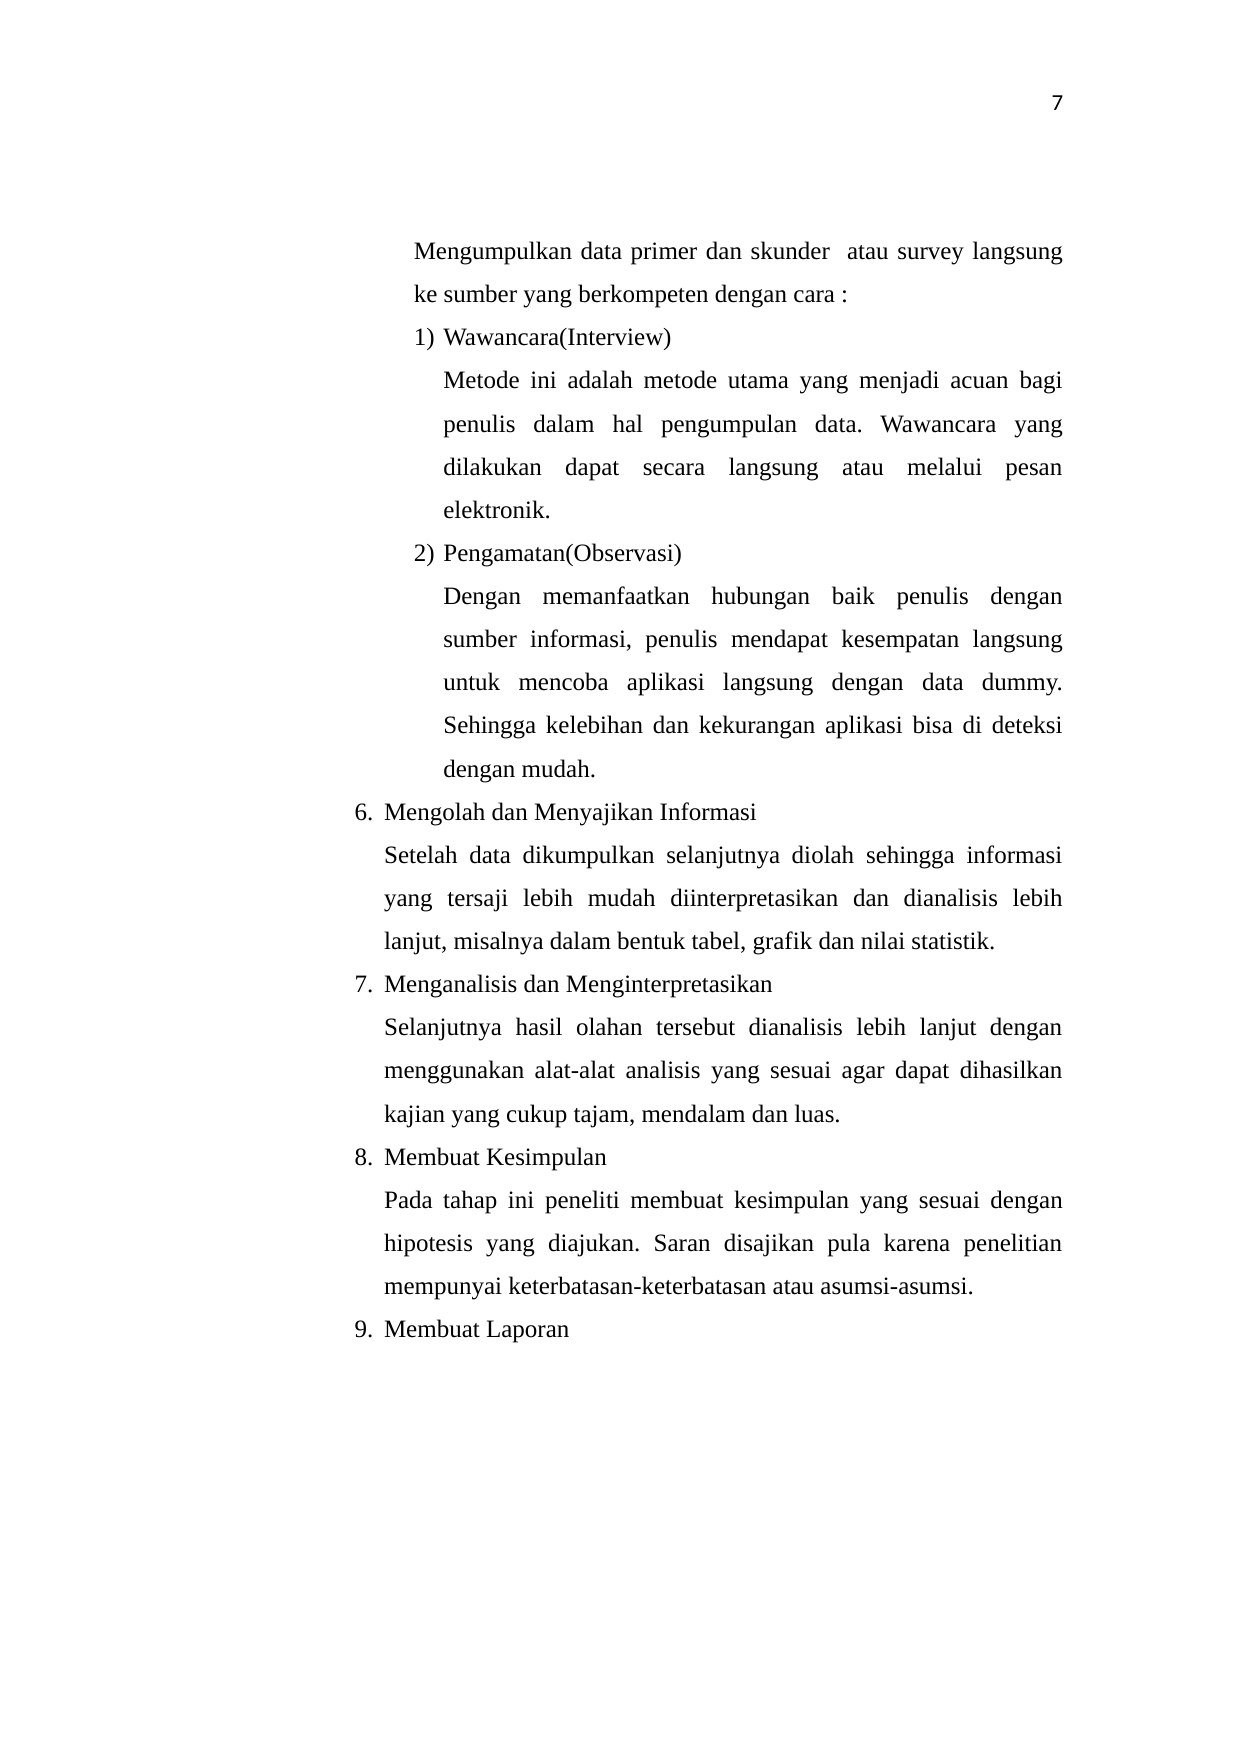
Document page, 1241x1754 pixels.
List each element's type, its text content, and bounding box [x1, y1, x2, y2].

text Pada tahap ini peneliti membuat kesimpulan yang sesuai dengan hipotesis yang diajukan. Saran disajikan pula karena penelitian mempunyai keterbatasan-keterbatasan atau asumsi-asumsi. [384, 1185, 1063, 1300]
list Dengan memanfaatkan hubungan baik penulis dengan sumber informasi, penulis mendapat kesempatan langsung untuk mencoba aplikasi langsung dengan data dummy. Sehingga kelebihan dan kekurangan aplikasi bisa di deteksi dengan mudah. [443, 581, 1063, 782]
text Selanjutnya hasil olahan tersebut dianalisis lebih lanjut dengan menggunakan alat-alat analisis yang sesuai agar dapat dihasilkan kajian yang cukup tajam, mendalam dan luas. [384, 1012, 1063, 1127]
list Menganalisis dan Menginterpretasikan [354, 969, 1063, 998]
list Metode ini adalah metode utama yang menjadi acuan bagi penulis dalam hal pengumpulan data. Wawancara yang dilakukan dapat secara langsung atau melalui pesan elektronik. [443, 366, 1063, 524]
list Mengolah dan Menyajikan Informasi [354, 797, 1063, 826]
list Pengamatan(Observasi) [413, 538, 1063, 567]
list Membuat Kesimpulan [354, 1142, 1063, 1171]
list Wawancara(Interview) [413, 322, 1063, 351]
list Mengumpulkan data primer dan skunder atau survey langsung ke sumber yang berkompeten dengan cara : [413, 236, 1063, 308]
list Membuat Laporan [354, 1314, 1063, 1343]
text Setelah data dikumpulkan selanjutnya diolah sehingga informasi yang tersaji lebih mudah diinterpretasikan dan dianalisis lebih lanjut, misalnya dalam bentuk tabel, grafik dan nilai statistik. [384, 840, 1063, 955]
